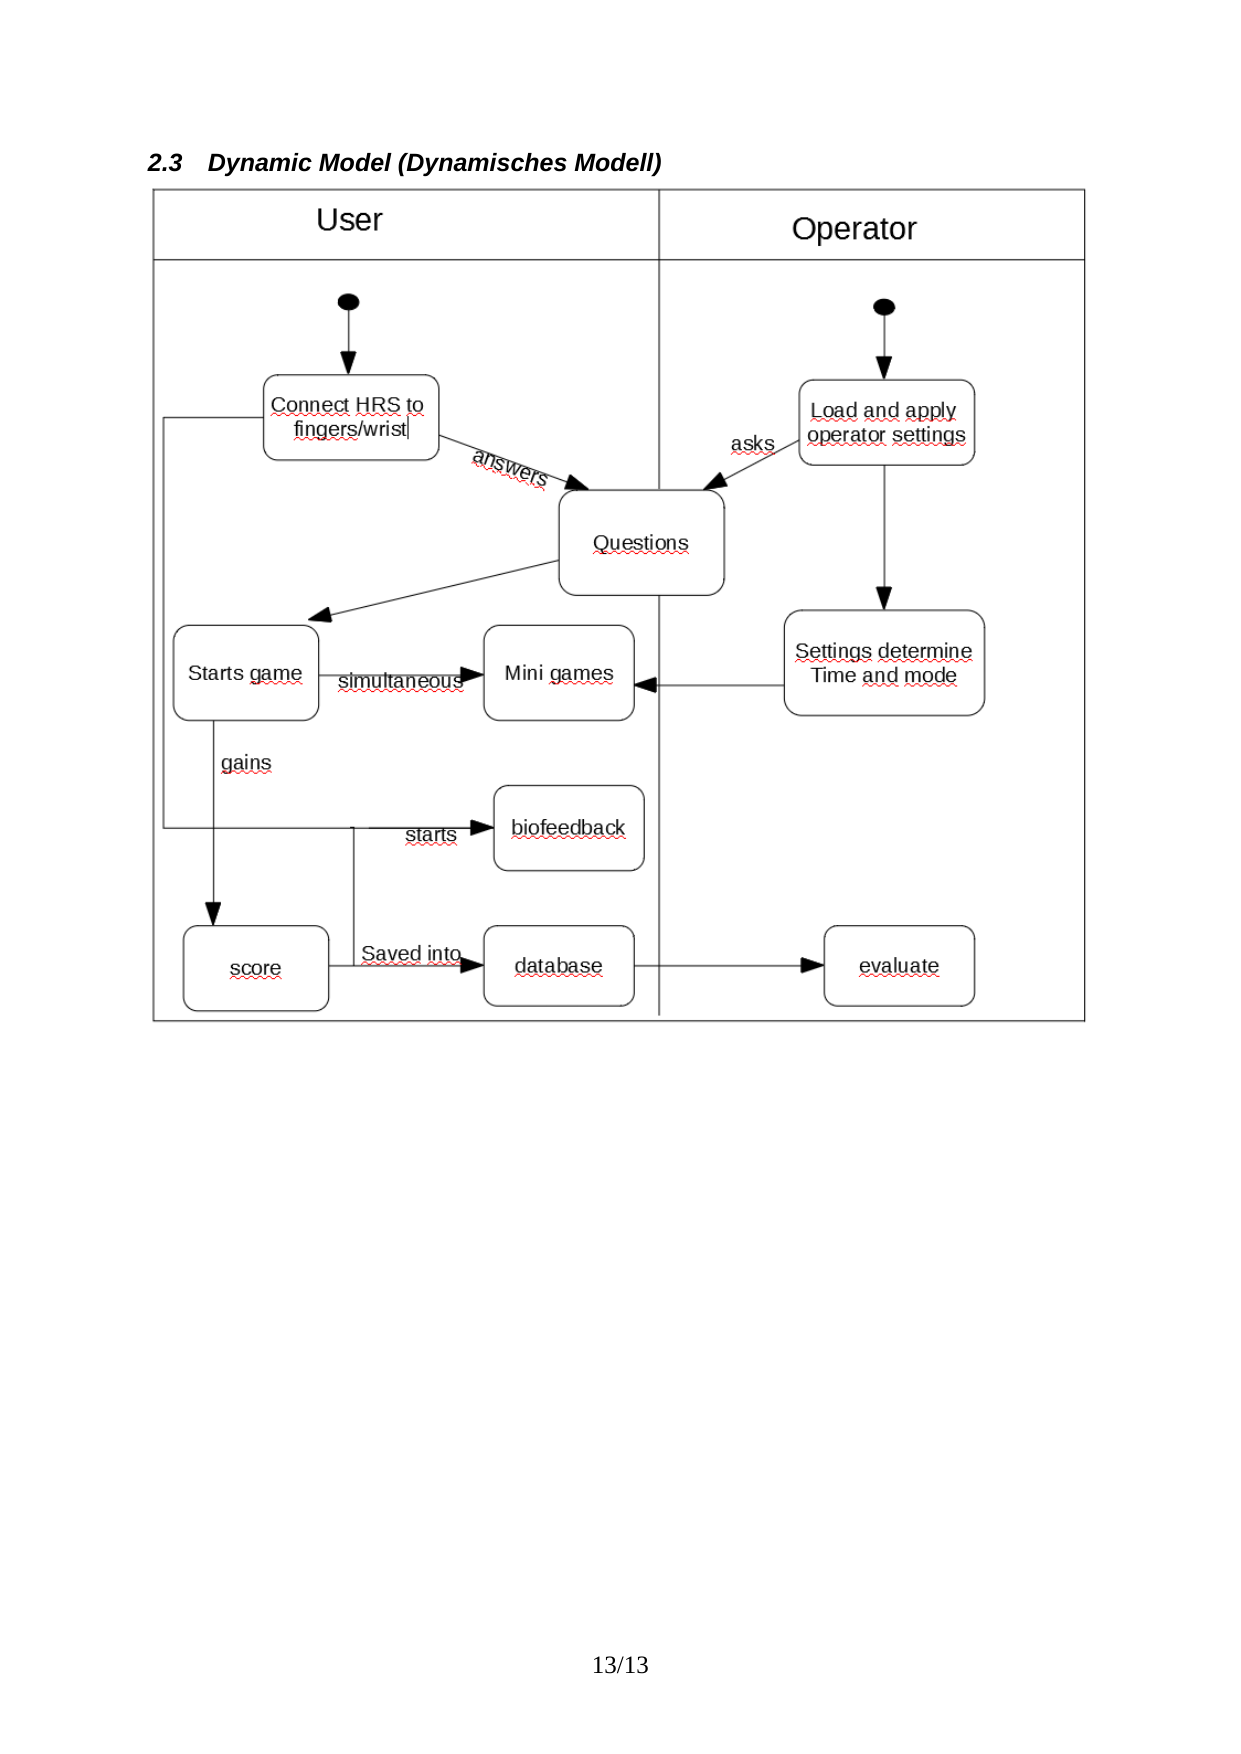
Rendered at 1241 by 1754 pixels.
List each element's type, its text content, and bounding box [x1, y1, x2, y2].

subtitle Dynamic Model (Dynamisches Modell) [148, 148, 1093, 176]
picture [147, 182, 1093, 1030]
